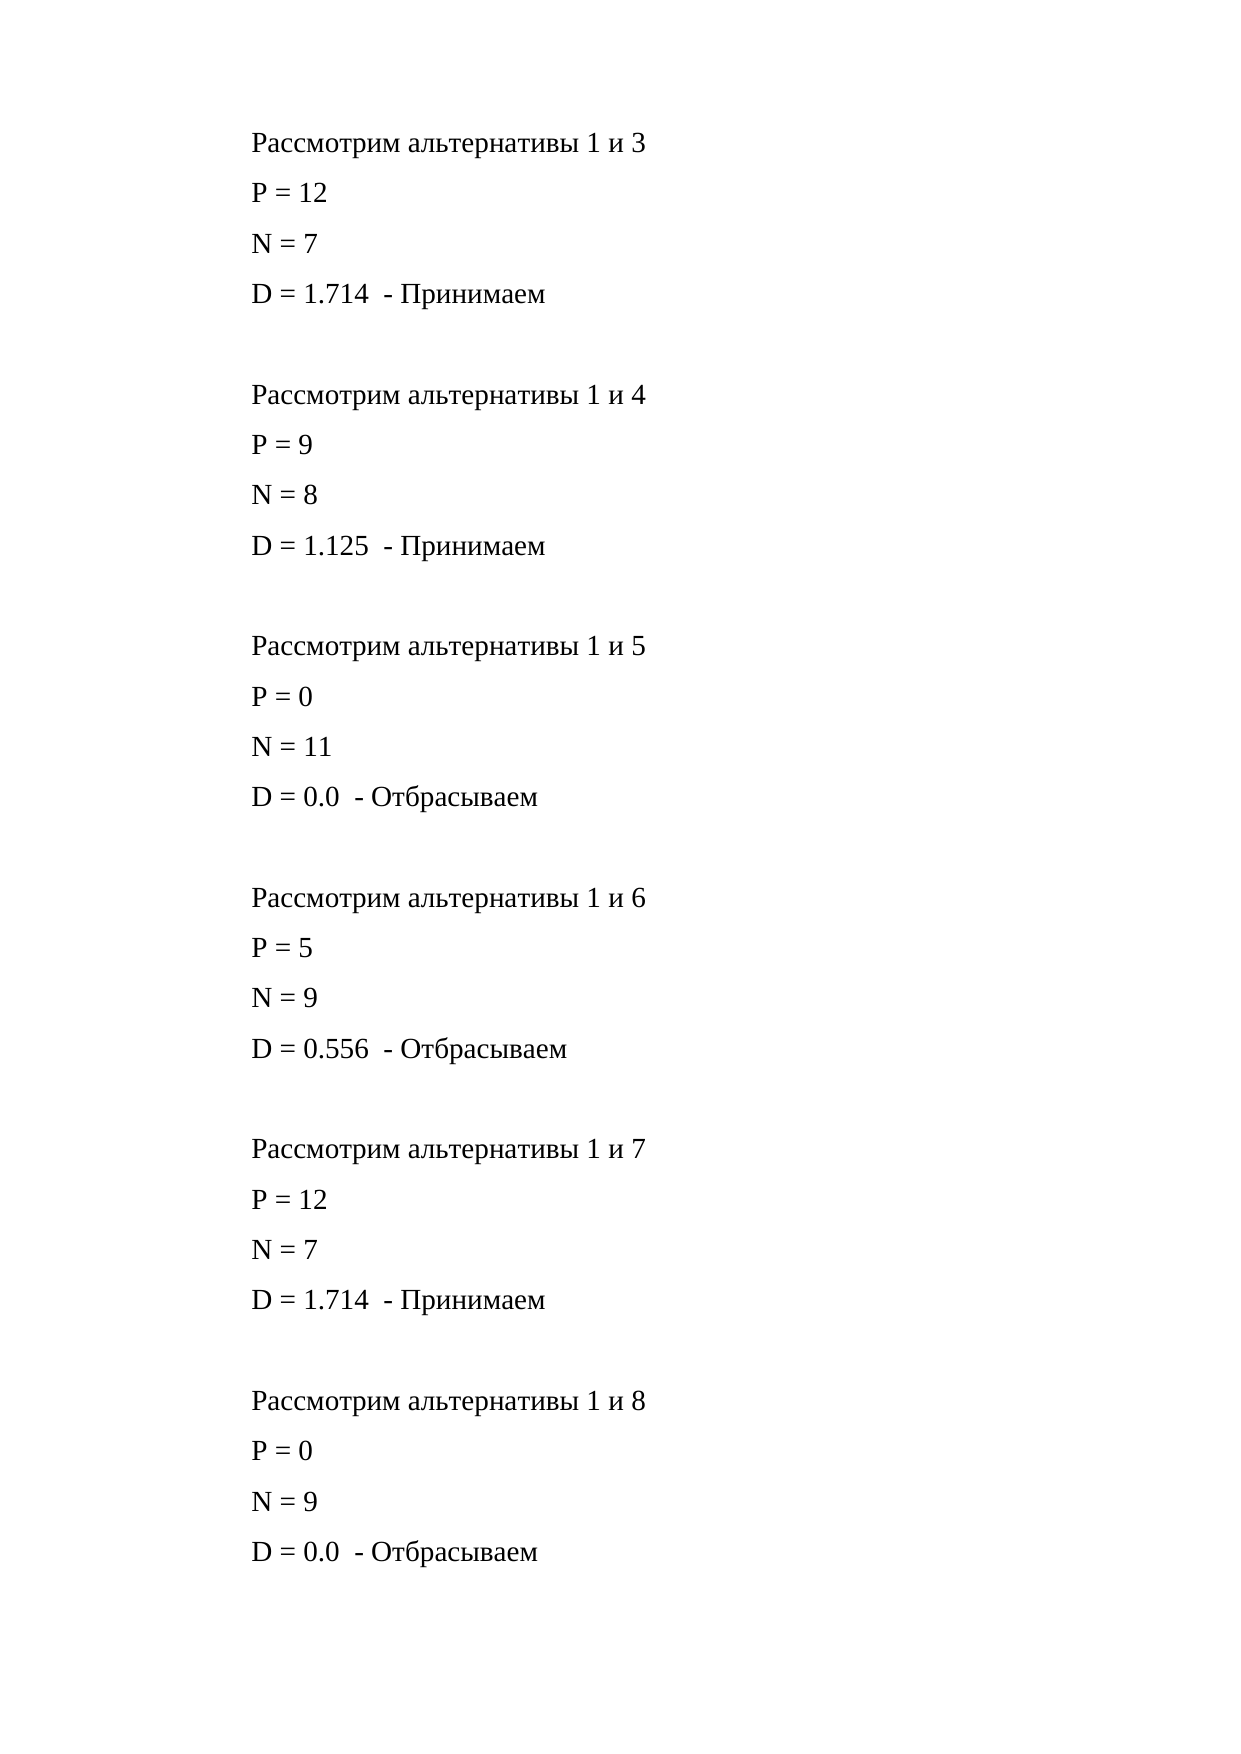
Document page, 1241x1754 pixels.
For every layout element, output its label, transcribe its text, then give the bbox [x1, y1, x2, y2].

text N = 7 [177, 226, 1181, 259]
text P = 12 [177, 176, 1181, 209]
text D = 0.556 - Отбрасываем [177, 1031, 1181, 1064]
text N = 9 [177, 1484, 1181, 1517]
text D = 0.0 - Отбрасываем [177, 1534, 1181, 1568]
text P = 12 [177, 1182, 1181, 1215]
text N = 9 [177, 981, 1181, 1014]
text P = 5 [177, 930, 1181, 964]
text Рассмотрим альтернативы 1 и 4 [177, 377, 1181, 410]
text Рассмотрим альтернативы 1 и 8 [177, 1383, 1181, 1417]
text Рассмотрим альтернативы 1 и 5 [177, 628, 1181, 662]
text D = 1.714 - Принимаем [177, 1282, 1181, 1316]
text D = 1.125 - Принимаем [177, 528, 1181, 561]
text Рассмотрим альтернативы 1 и 7 [177, 1132, 1181, 1165]
text P = 0 [177, 679, 1181, 712]
text Рассмотрим альтернативы 1 и 6 [177, 880, 1181, 913]
text P = 0 [177, 1433, 1181, 1467]
text N = 8 [177, 477, 1181, 511]
text P = 9 [177, 427, 1181, 461]
text N = 7 [177, 1232, 1181, 1266]
text D = 1.714 - Принимаем [177, 276, 1181, 310]
text Рассмотрим альтернативы 1 и 3 [177, 125, 1181, 159]
text N = 11 [177, 729, 1181, 763]
text D = 0.0 - Отбрасываем [177, 779, 1181, 813]
